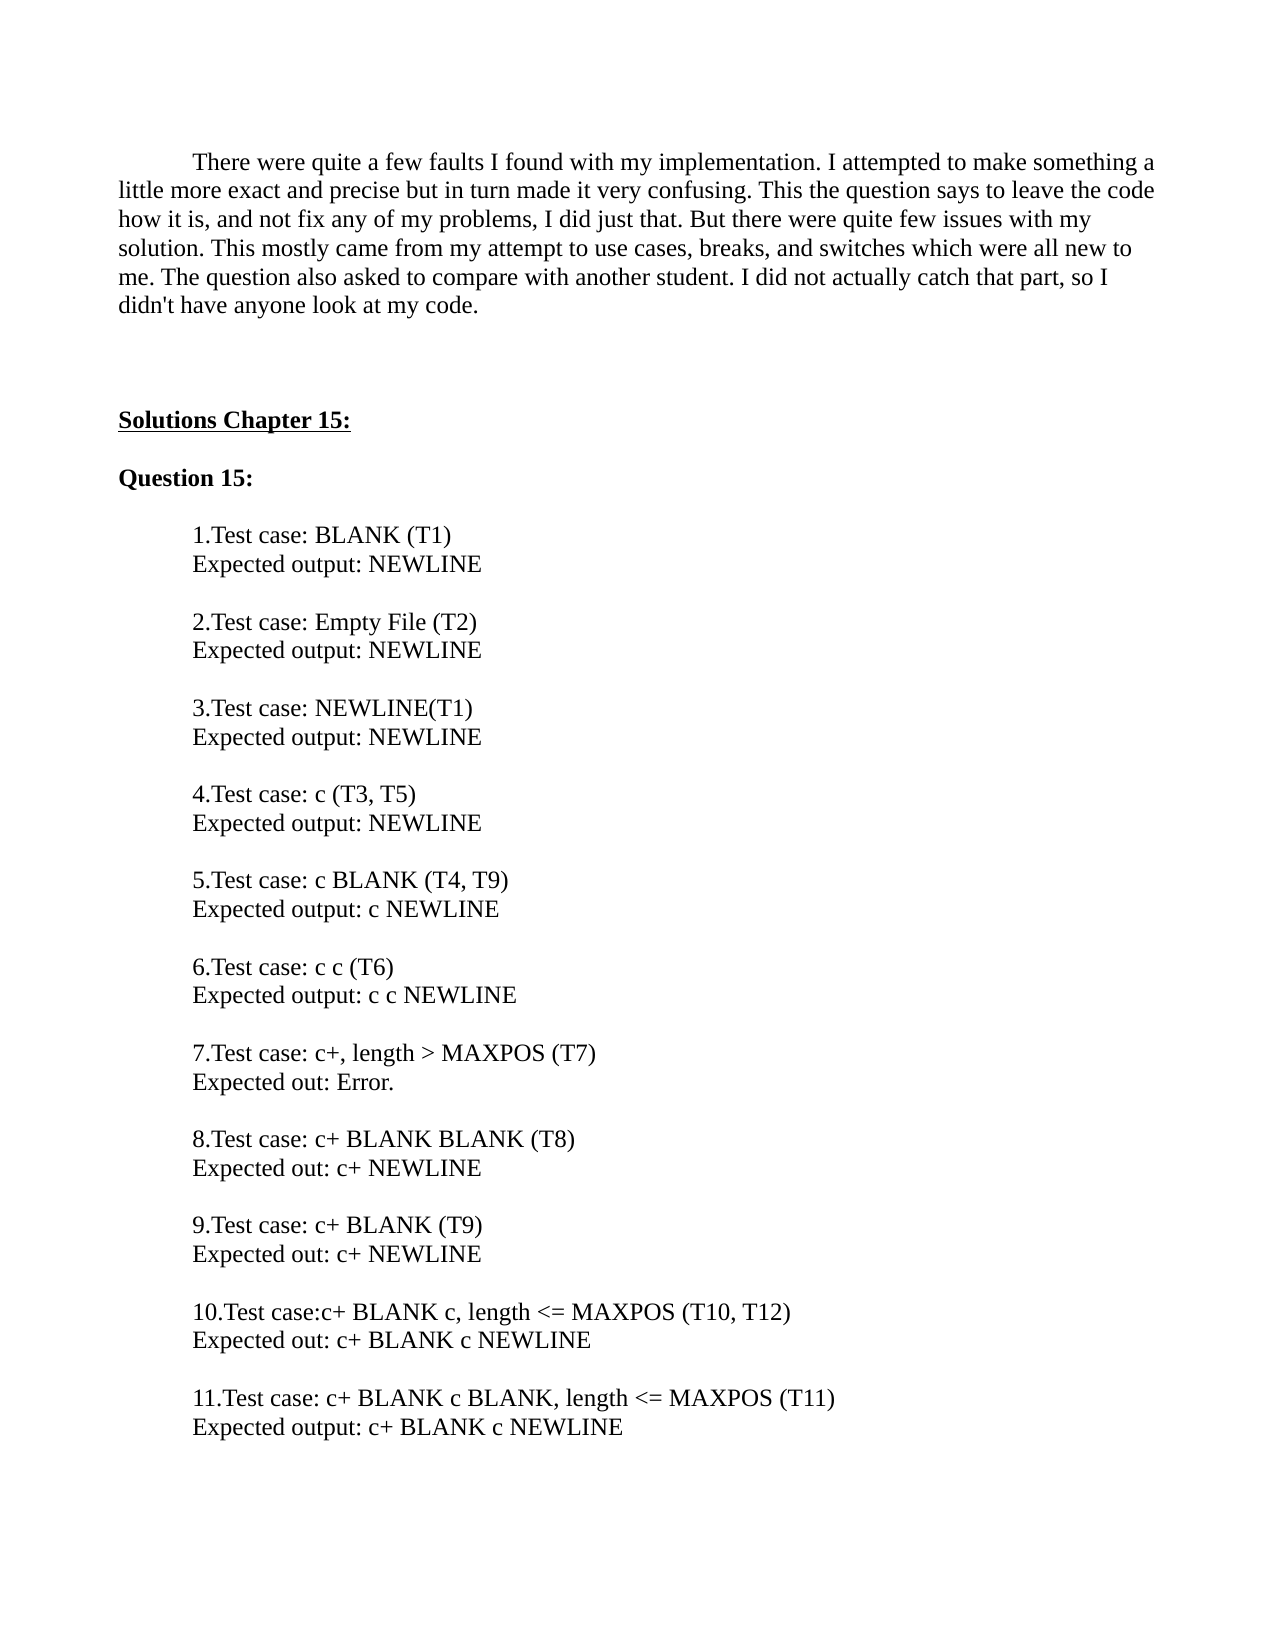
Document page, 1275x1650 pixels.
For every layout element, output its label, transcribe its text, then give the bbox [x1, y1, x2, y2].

text Expected output: NEWLINE [118, 808, 1157, 837]
text 4.Test case: c (T3, T5) [118, 779, 1157, 808]
text 3.Test case: NEWLINE(T1) [118, 693, 1157, 722]
text Expected output: c NEWLINE [118, 894, 1157, 923]
text 9.Test case: c+ BLANK (T9) [118, 1211, 1157, 1239]
text Expected output: NEWLINE [118, 722, 1157, 751]
text Expected out: Error. [118, 1067, 1157, 1124]
text 1.Test case: BLANK (T1) [118, 521, 1157, 549]
text Expected out: c+ BLANK c NEWLINE [118, 1326, 1157, 1354]
text 2.Test case: Empty File (T2) [118, 607, 1157, 636]
text Expected out: c+ NEWLINE [118, 1239, 1157, 1268]
text 10.Test case:c+ BLANK c, length <= MAXPOS (T10, T12) [118, 1297, 1157, 1326]
text Expected output: NEWLINE [118, 636, 1157, 664]
text 11.Test case: c+ BLANK c BLANK, length <= MAXPOS (T11) [118, 1383, 1157, 1412]
text Solutions Chapter 15: [118, 406, 1157, 434]
text 6.Test case: c c (T6) Expected output: c c NEWLINE [118, 952, 1157, 1009]
text Expected out: c+ NEWLINE [118, 1153, 1157, 1182]
text 5.Test case: c BLANK (T4, T9) [118, 866, 1157, 894]
text 8.Test case: c+ BLANK BLANK (T8) [118, 1124, 1157, 1153]
text Question 15: [118, 463, 1157, 492]
text There were quite a few faults I found with my implementation. I attempted to make something a little more exact and precise but in turn made it very confusing. This the question says to leave the code how it is, and not fix any of my problems, I did just that. But there were quite few issues with my solution. This mostly came from my attempt to use cases, breaks, and switches which were all new to me. The question also asked to compare with another student. I did not actually catch that part, so I didn't have anyone look at my code. [118, 147, 1157, 319]
text 7.Test case: c+, length > MAXPOS (T7) [118, 1038, 1157, 1067]
text Expected output: c+ BLANK c NEWLINE [118, 1412, 1157, 1441]
text Expected output: NEWLINE [118, 549, 1157, 578]
